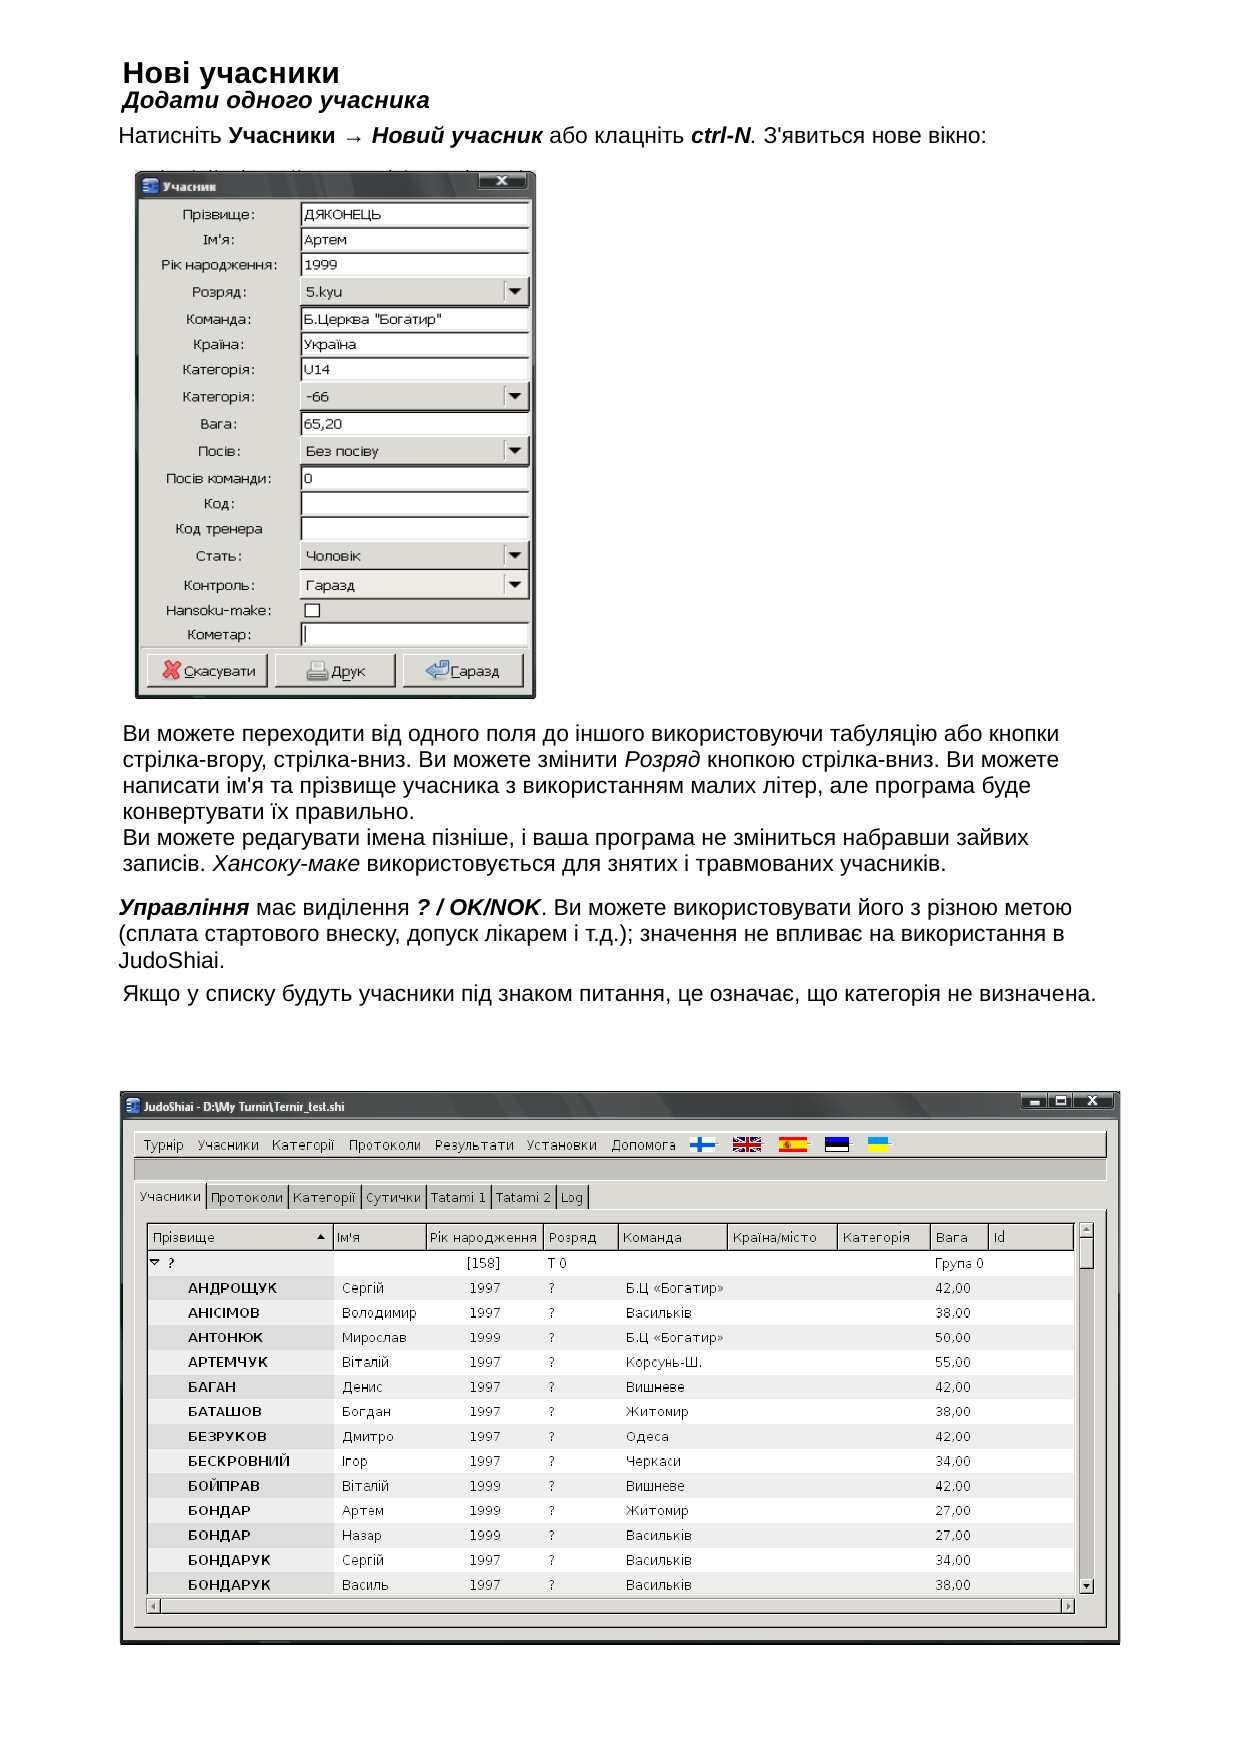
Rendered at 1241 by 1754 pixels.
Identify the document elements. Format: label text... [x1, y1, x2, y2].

text Нові учасники [122, 59, 1122, 89]
text Управління має виділення ? / OK/NOK. Ви можете використовувати його з різною метою (сплата стартового внеску, допуск лікарем і т.д.); значення не впливає на використання в JudoShiai. [118, 894, 1122, 973]
picture [134, 170, 537, 699]
picture [119, 1091, 1121, 1645]
text Додати одного учасника [122, 89, 1122, 113]
text Ви можете переходити від одного поля до іншого використовуючи табуляцію або кнопки стрілка-вгору, стрілка-вниз. Ви можете змінити Розряд кнопкою стрілка-вниз. Ви можете написати ім'я та прізвище учасника з використанням малих літер, але програма буде конвертувати їх правильно. Ви можете редагувати імена пізніше, і ваша програма не зміниться набравши зайвих записів. Хансоку-маке використовується для знятих і травмованих учасників. [122, 720, 1109, 877]
text Якщо у списку будуть учасники під знаком питання, це означає, що категорія не визначена. [122, 986, 1122, 1005]
text Натисніть Учасники → Новий учасник або клацніть ctrl-N. З'явиться нове вікно: [118, 122, 1122, 148]
